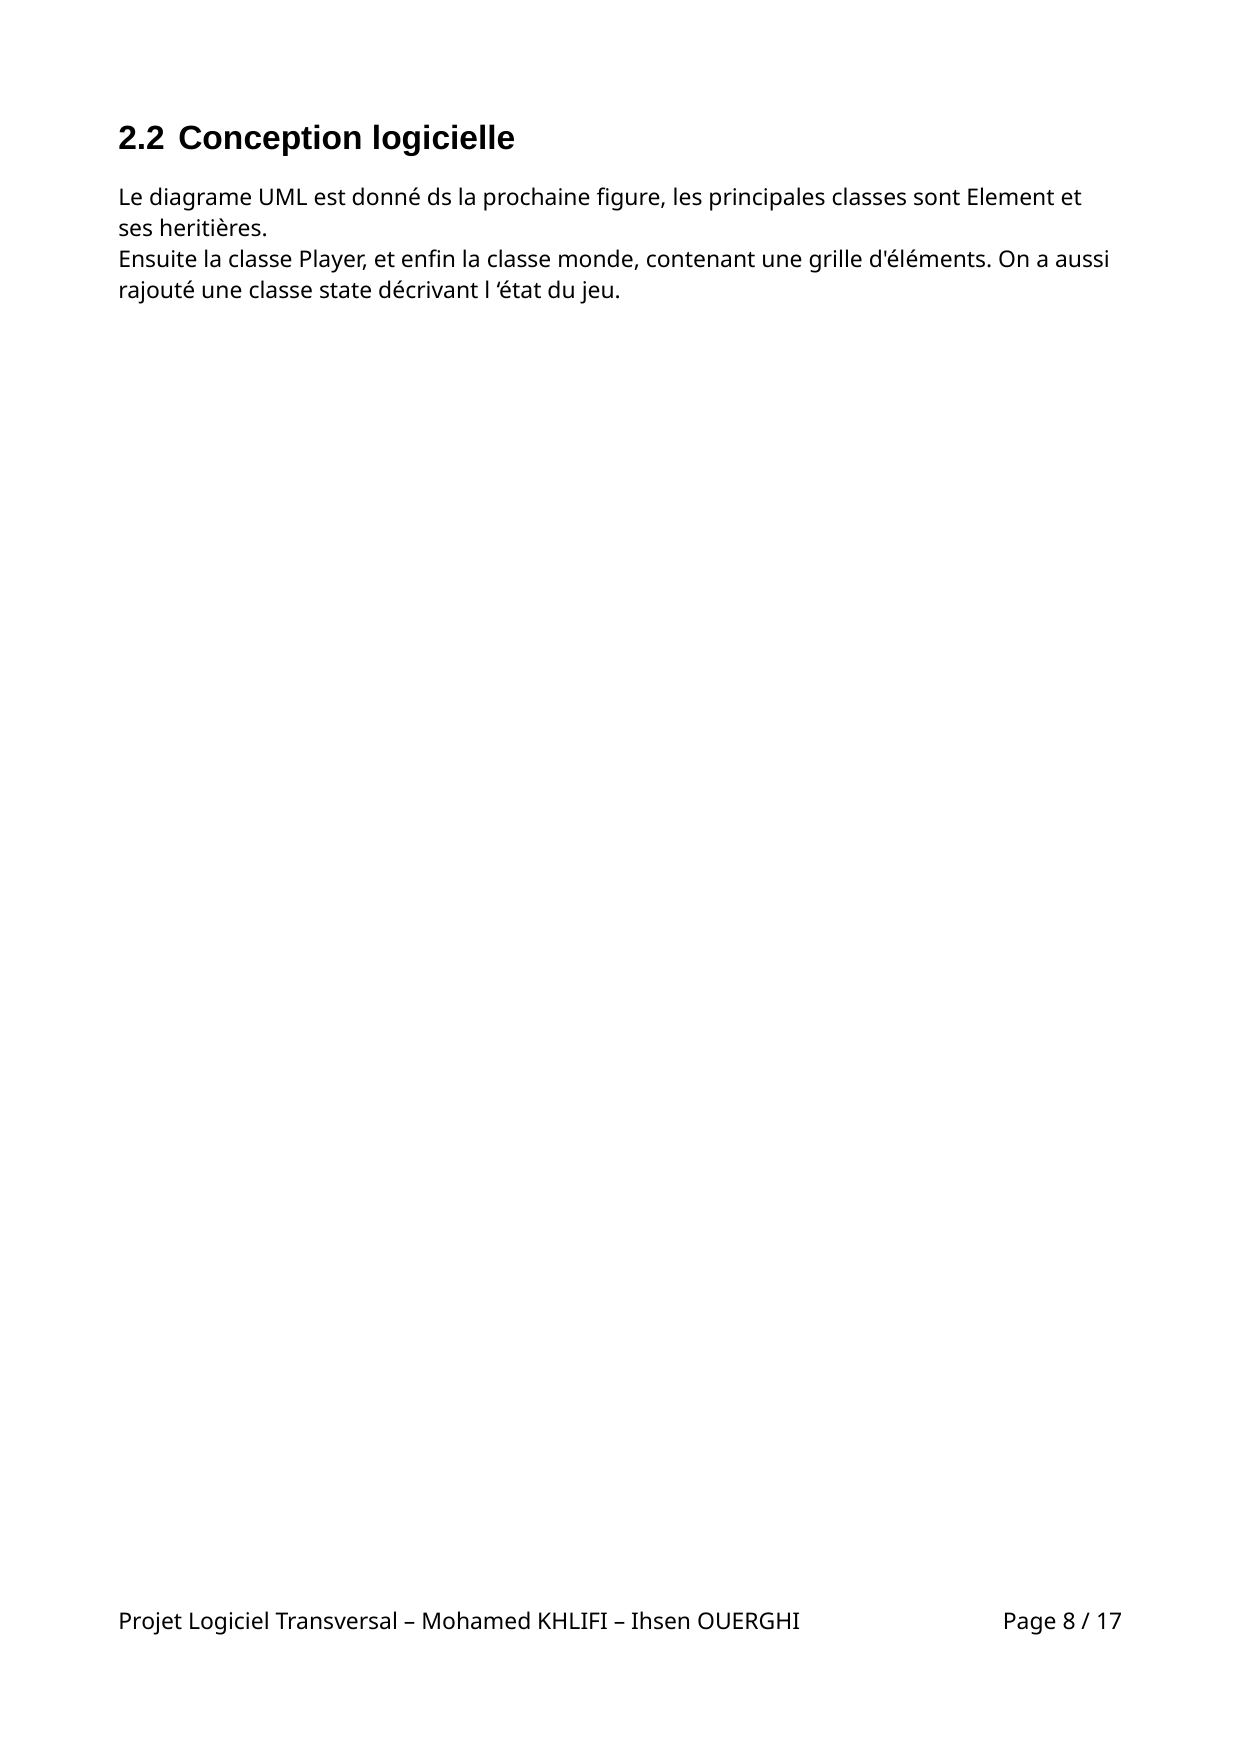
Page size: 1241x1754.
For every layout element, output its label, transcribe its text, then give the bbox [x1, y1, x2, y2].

subtitle Conception logicielle [118, 118, 1122, 157]
text Le diagrame UML est donné ds la prochaine figure, les principales classes sont Element et ses heritières. [118, 180, 1122, 243]
text Ensuite la classe Player, et enfin la classe monde, contenant une grille d'éléments. On a aussi rajouté une classe state décrivant l ‘état du jeu. [118, 243, 1122, 305]
